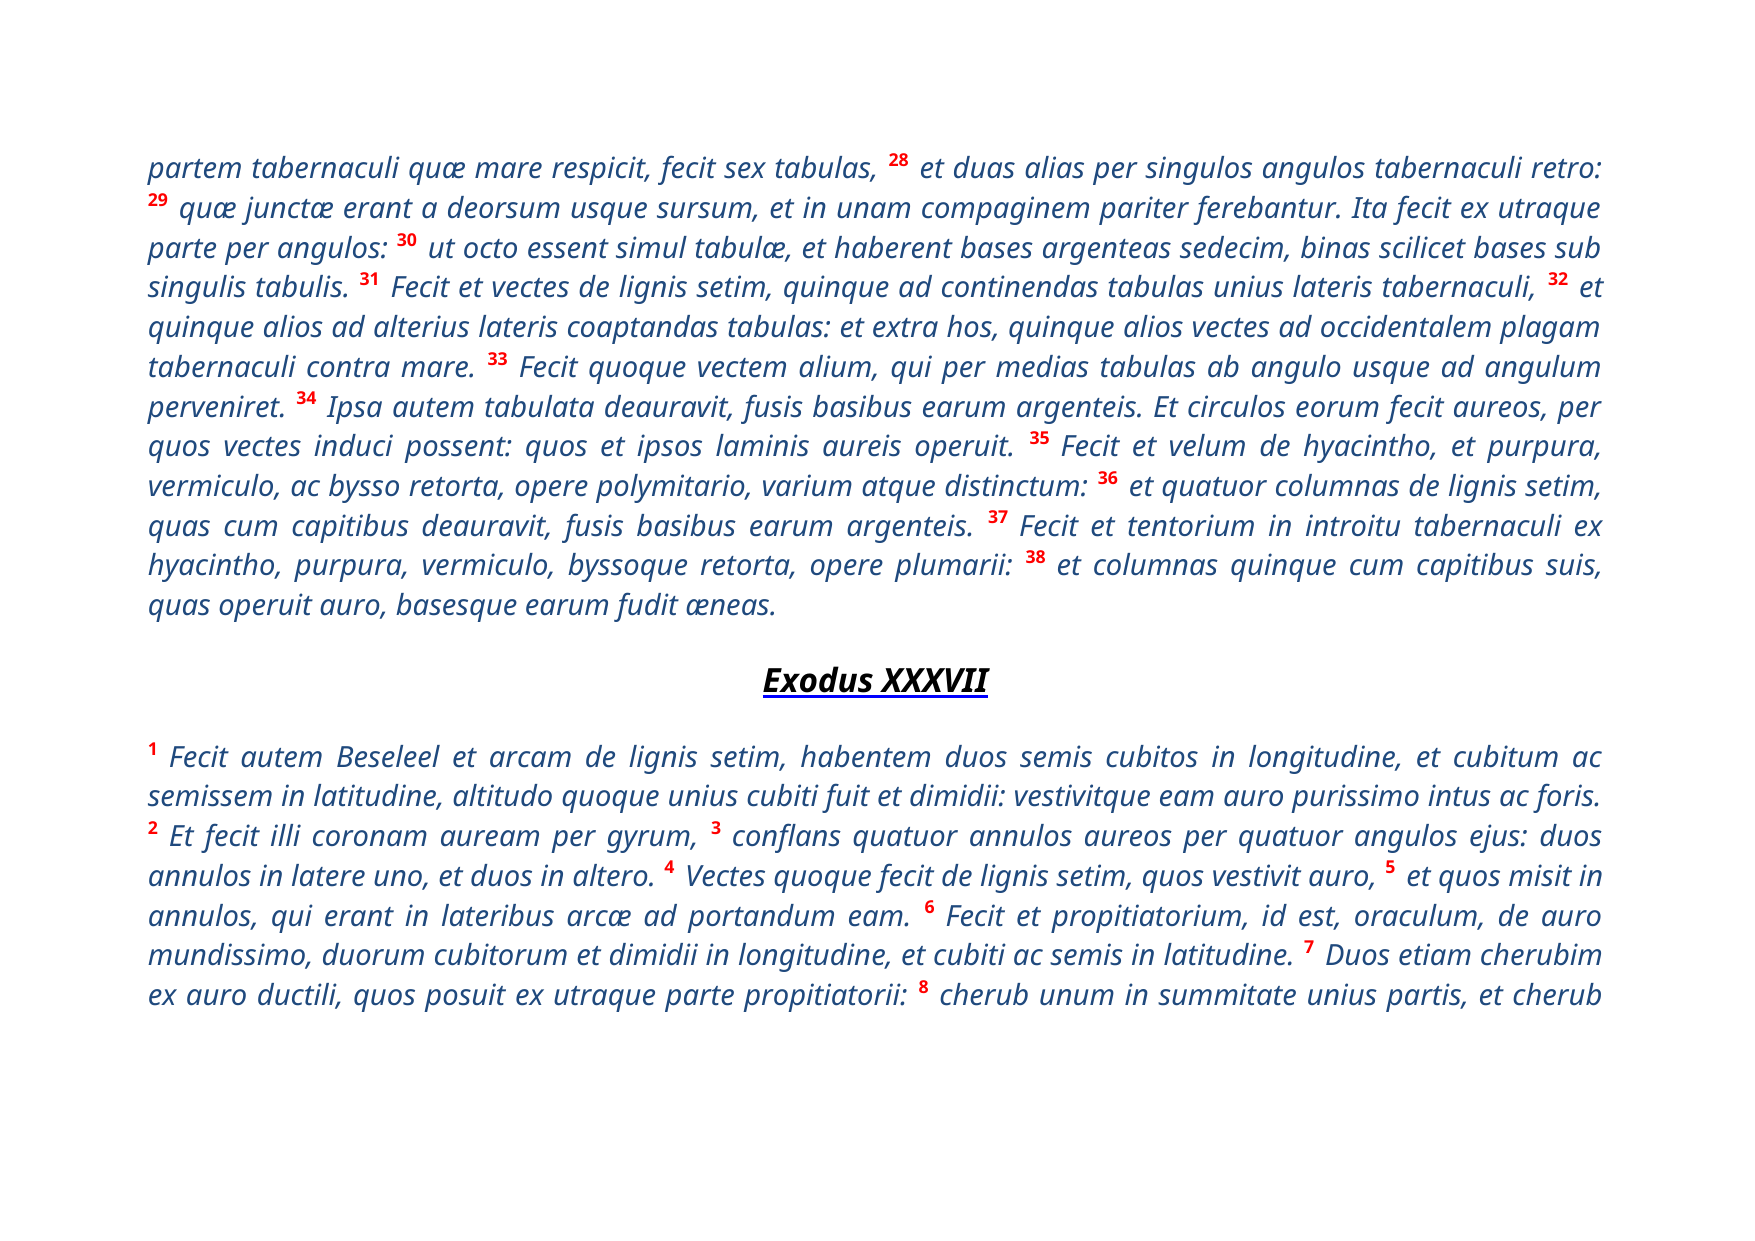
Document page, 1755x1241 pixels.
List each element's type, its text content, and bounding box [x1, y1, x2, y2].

text partem tabernaculi quæ mare respicit, fecit sex tabulas, 28 et duas alias per singulos angulos tabernaculi retro: 29 quæ junctæ erant a deorsum usque sursum, et in unam compaginem pariter ferebantur. Ita fecit ex utraque parte per angulos: 30 ut octo essent simul tabulæ, et haberent bases argenteas sedecim, binas scilicet bases sub singulis tabulis. 31 Fecit et vectes de lignis setim, quinque ad continendas tabulas unius lateris tabernaculi, 32 et quinque alios ad alterius lateris coaptandas tabulas: et extra hos, quinque alios vectes ad occidentalem plagam tabernaculi contra mare. 33 Fecit quoque vectem alium, qui per medias tabulas ab angulo usque ad angulum perveniret. 34 Ipsa autem tabulata deauravit, fusis basibus earum argenteis. Et circulos eorum fecit aureos, per quos vectes induci possent: quos et ipsos laminis aureis operuit. 35 Fecit et velum de hyacintho, et purpura, vermiculo, ac bysso retorta, opere polymitario, varium atque distinctum: 36 et quatuor columnas de lignis setim, quas cum capitibus deauravit, fusis basibus earum argenteis. 37 Fecit et tentorium in introitu tabernaculi ex hyacintho, purpura, vermiculo, byssoque retorta, opere plumarii: 38 et columnas quinque cum capitibus suis, quas operuit auro, basesque earum fudit æneas. [148, 148, 1606, 624]
text 1 Fecit autem Beseleel et arcam de lignis setim, habentem duos semis cubitos in longitudine, et cubitum ac semissem in latitudine, altitudo quoque unius cubiti fuit et dimidii: vestivitque eam auro purissimo intus ac foris. 2 Et fecit illi coronam auream per gyrum, 3 conflans quatuor annulos aureos per quatuor angulos ejus: duos annulos in latere uno, et duos in altero. 4 Vectes quoque fecit de lignis setim, quos vestivit auro, 5 et quos misit in annulos, qui erant in lateribus arcæ ad portandum eam. 6 Fecit et propitiatorium, id est, oraculum, de auro mundissimo, duorum cubitorum et dimidii in longitudine, et cubiti ac semis in latitudine. 7 Duos etiam cherubim ex auro ductili, quos posuit ex utraque parte propitiatorii: 8 cherub unum in summitate unius partis, et cherub [148, 736, 1606, 1014]
text Exodus XXXVII [148, 657, 1606, 703]
